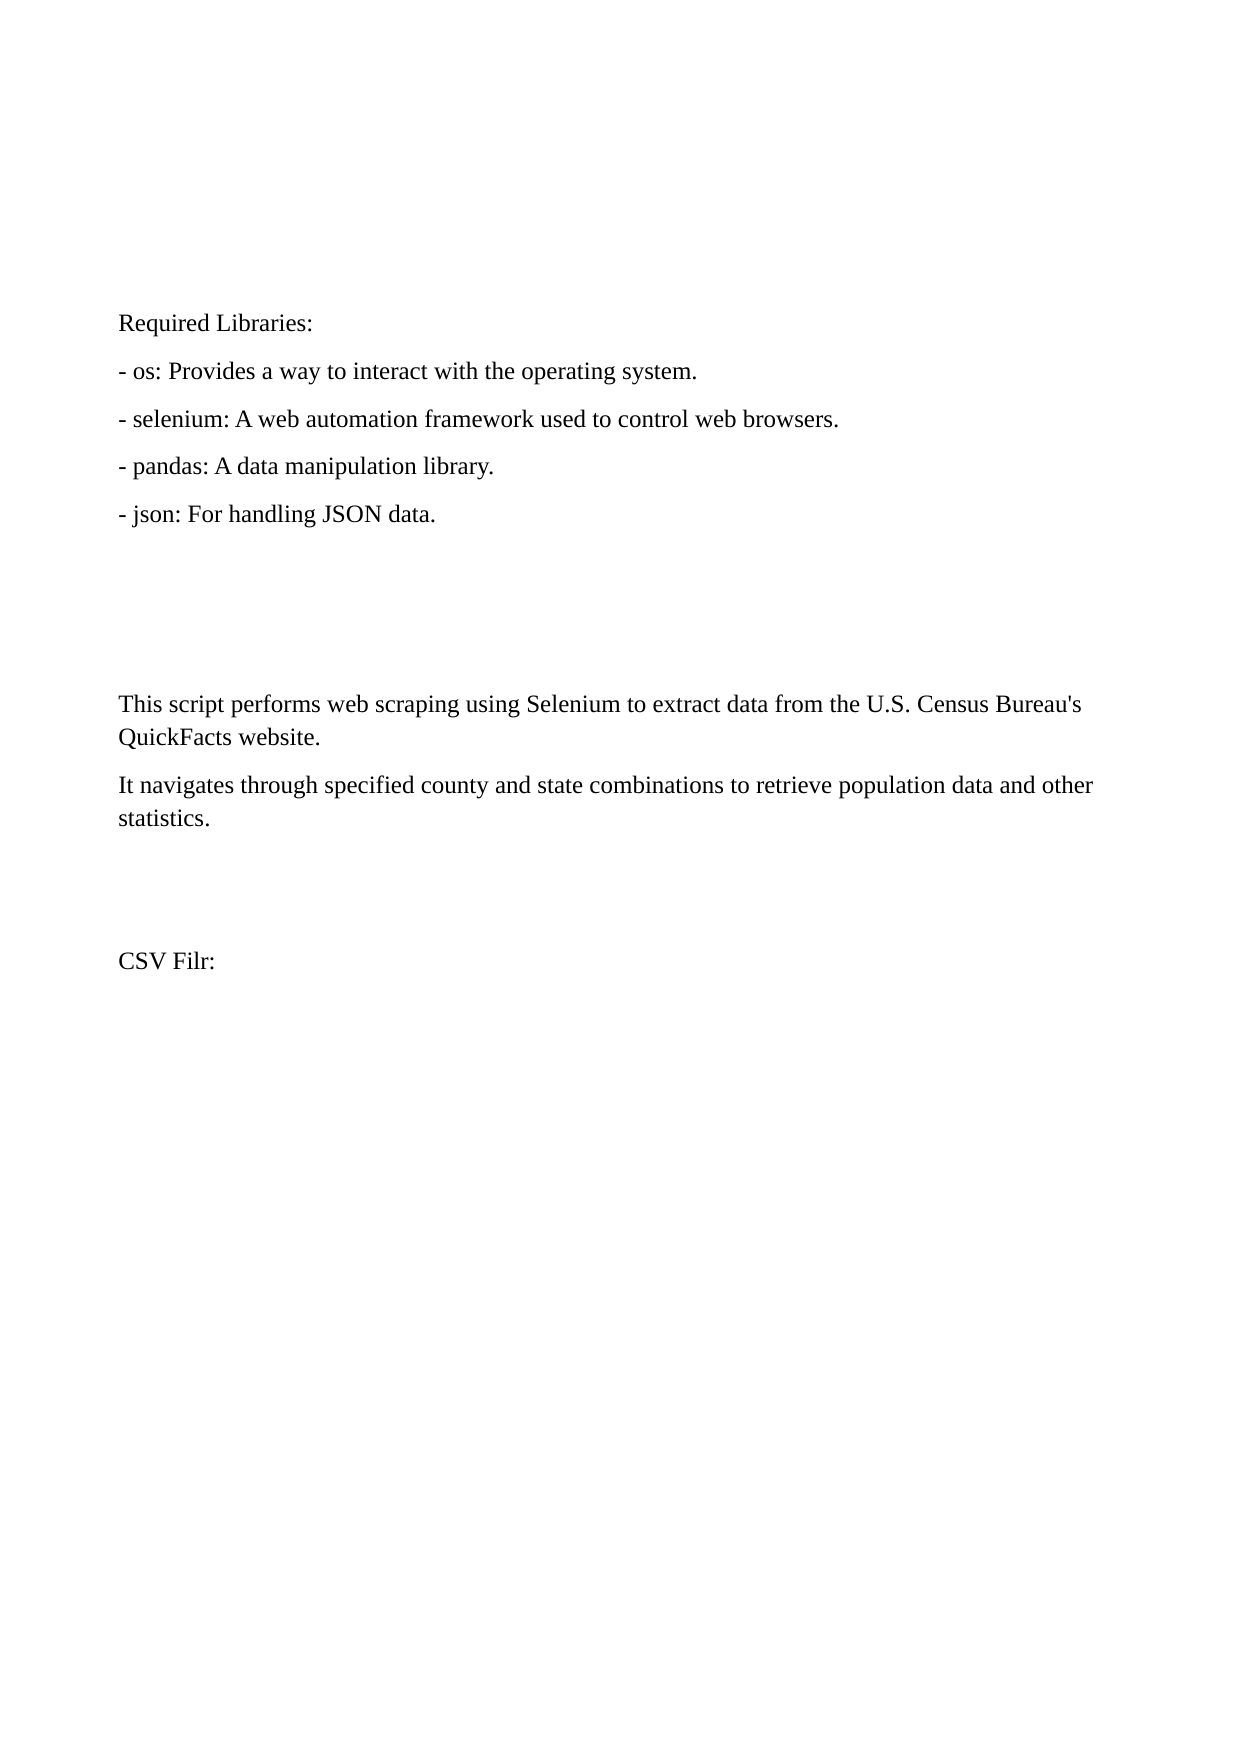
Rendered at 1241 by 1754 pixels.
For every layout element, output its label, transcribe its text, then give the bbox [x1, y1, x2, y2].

text - json: For handling JSON data. [118, 499, 1122, 528]
text - selenium: A web automation framework used to control web browsers. [118, 404, 1122, 432]
text - os: Provides a way to interact with the operating system. [118, 356, 1122, 385]
text CSV Filr: [118, 946, 1122, 974]
text Required Libraries: [118, 308, 1122, 337]
text It navigates through specified county and state combinations to retrieve population data and other statistics. [118, 770, 1122, 832]
text This script performs web scraping using Selenium to extract data from the U.S. Census Bureau's QuickFacts website. [118, 689, 1122, 751]
text - pandas: A data manipulation library. [118, 451, 1122, 480]
